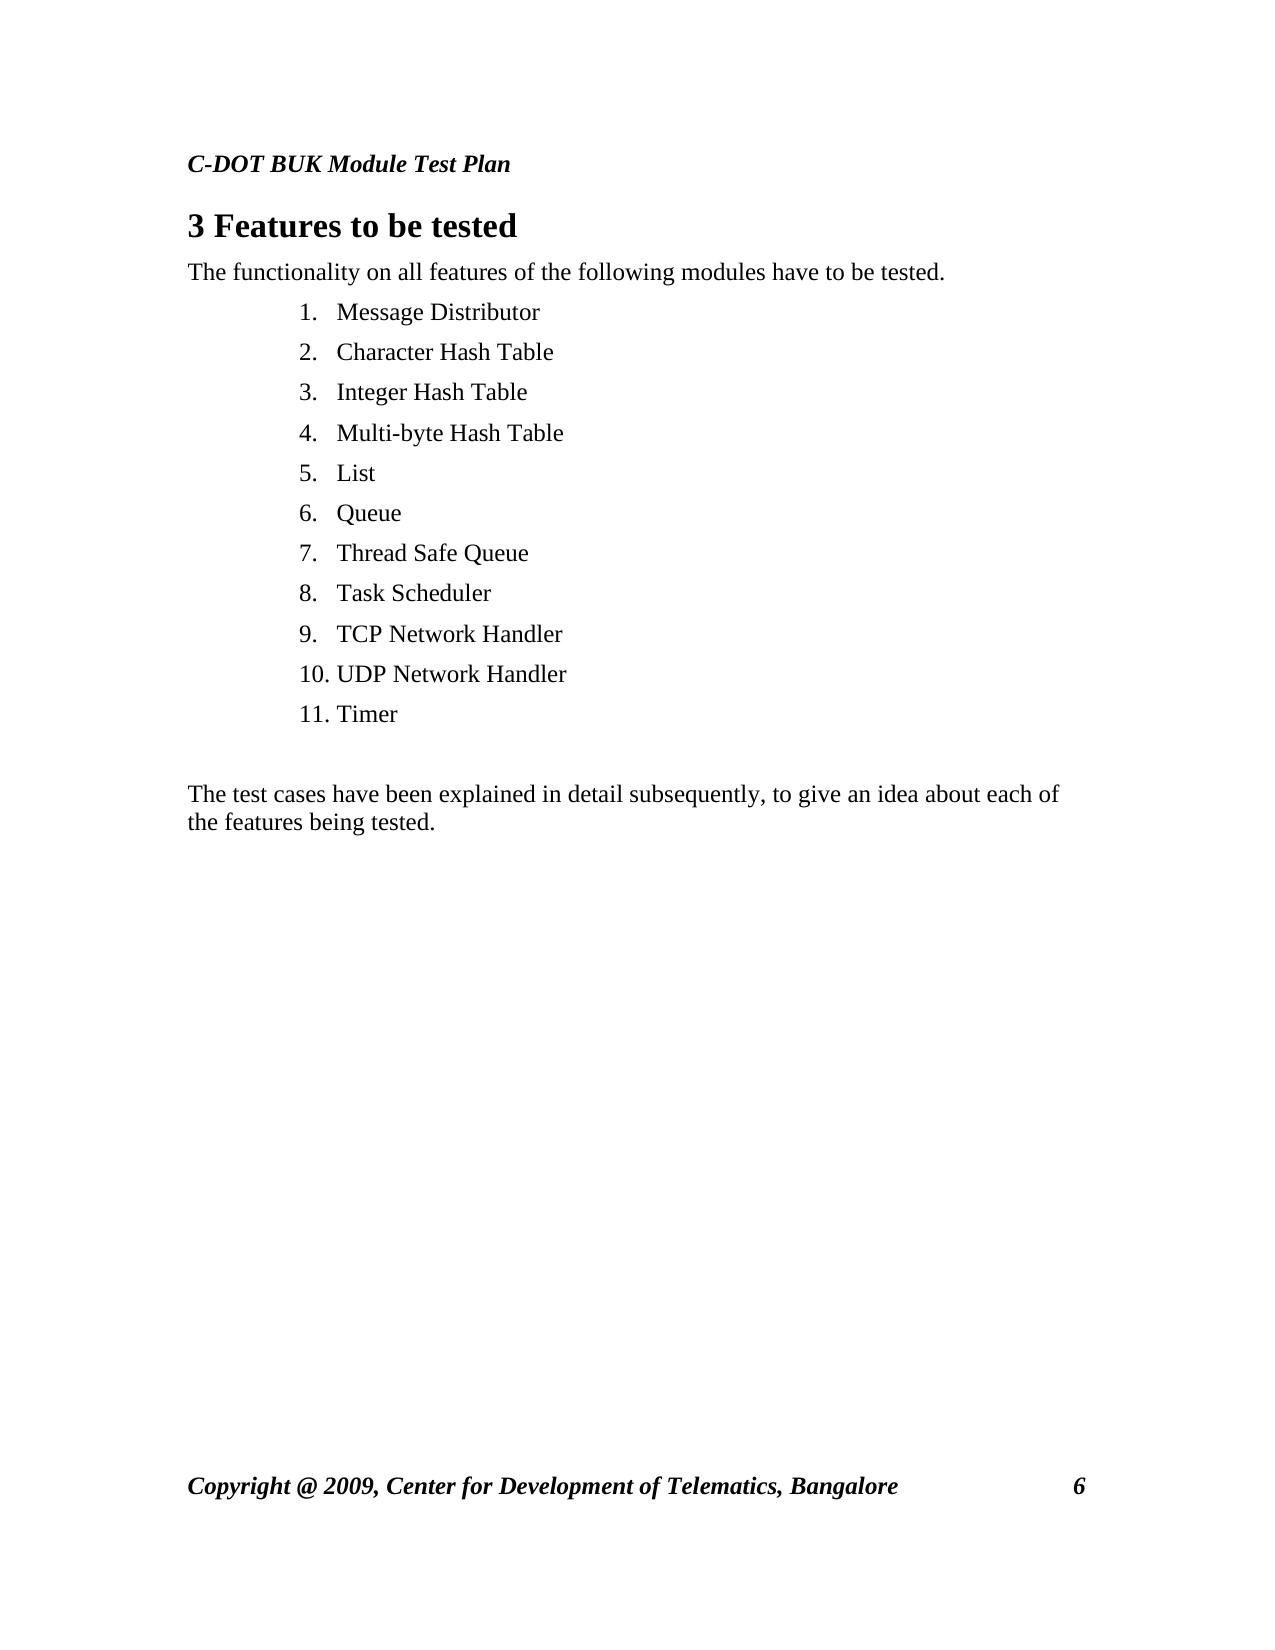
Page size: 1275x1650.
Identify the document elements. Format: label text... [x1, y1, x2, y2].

list Thread Safe Queue [299, 539, 1087, 567]
subtitle Features to be tested [187, 207, 1087, 245]
list Multi-byte Hash Table [299, 419, 1087, 446]
list Queue [299, 499, 1087, 527]
list UDP Network Handler [299, 660, 1087, 688]
list TCP Network Handler [299, 620, 1087, 647]
list Message Distributor [299, 298, 1087, 326]
list Task Scheduler [299, 579, 1087, 607]
list Timer [299, 700, 1087, 728]
list Character Hash Table [299, 338, 1087, 366]
list List [299, 459, 1087, 487]
list Integer Hash Table [299, 378, 1087, 406]
text The test cases have been explained in detail subsequently, to give an idea about each of the features being tested. [187, 781, 1087, 836]
text The functionality on all features of the following modules have to be tested. [187, 258, 1087, 286]
